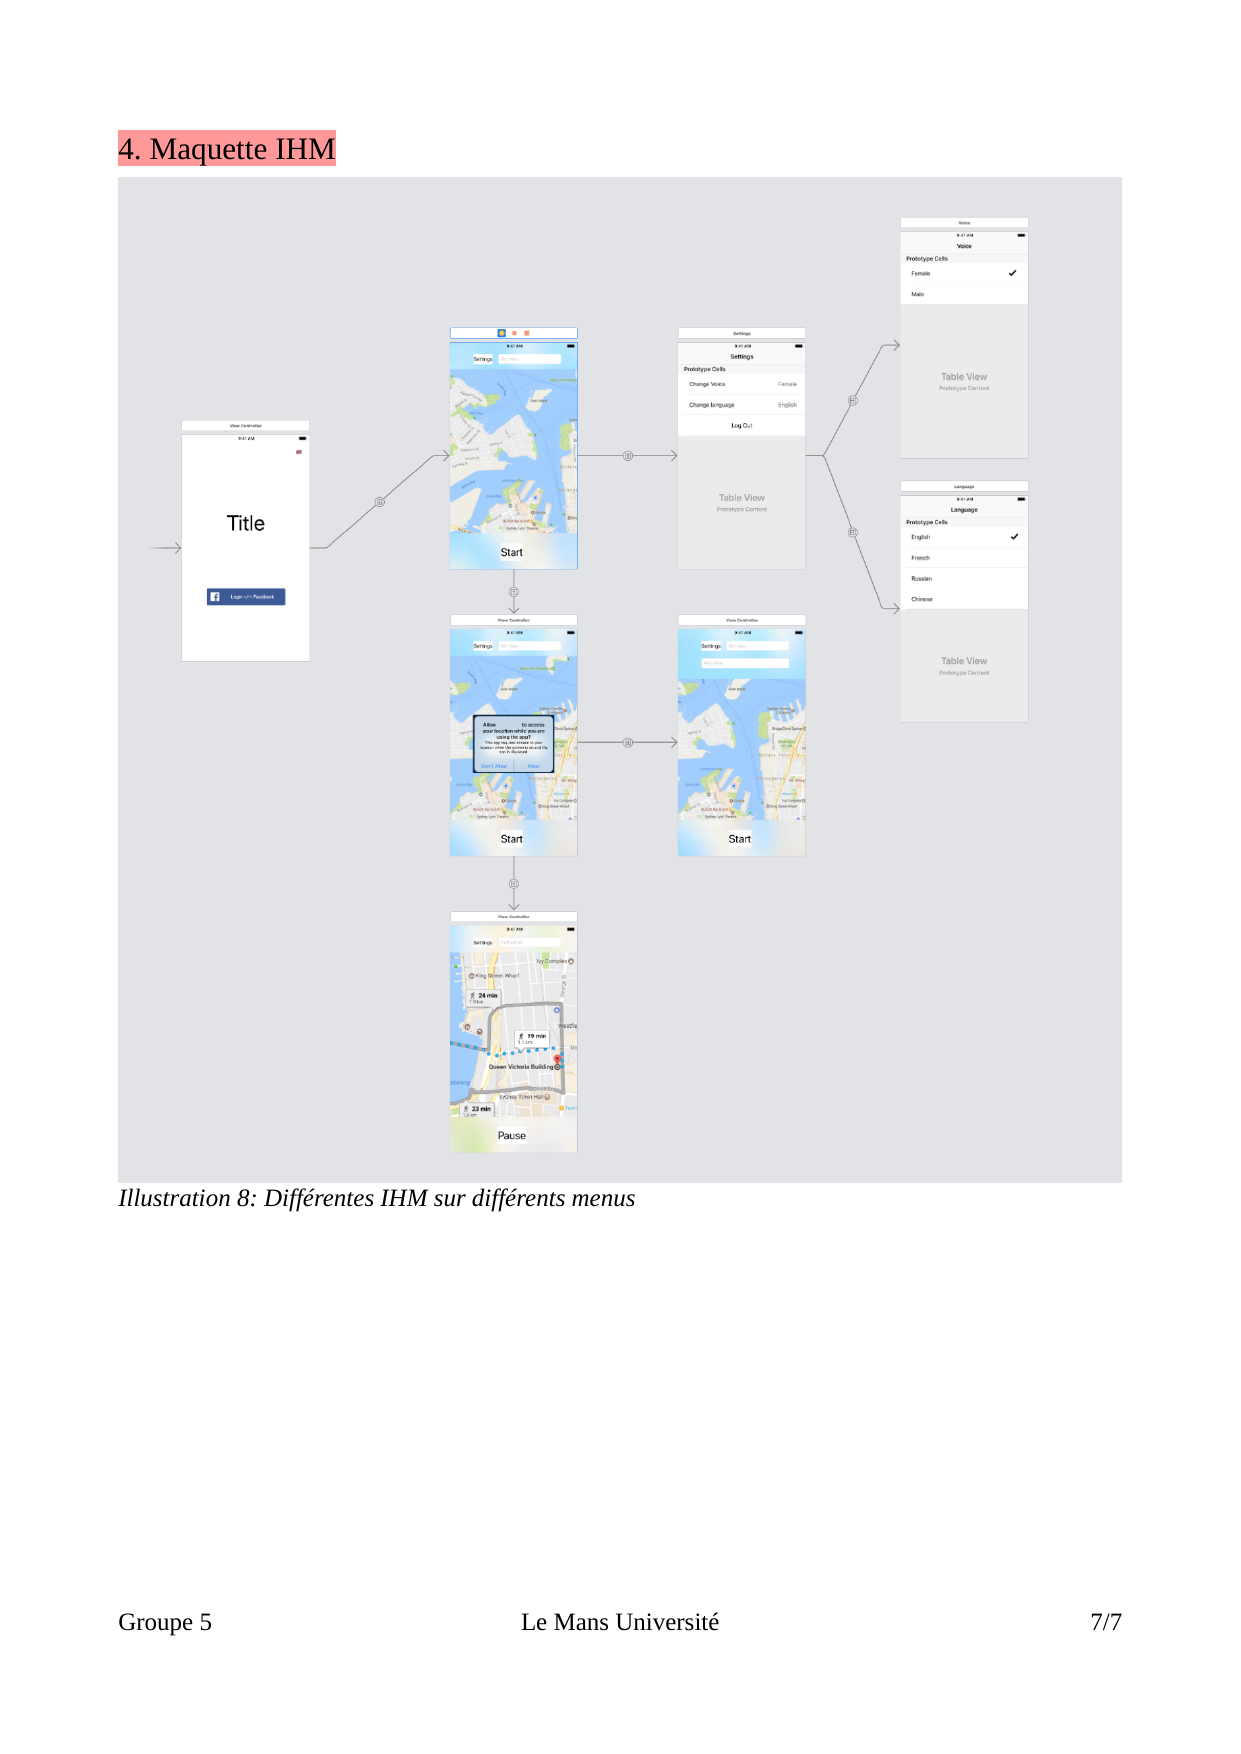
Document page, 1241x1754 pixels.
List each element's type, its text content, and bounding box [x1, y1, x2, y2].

picture [118, 177, 1123, 1183]
subtitle Maquette IHM [336, 130, 1122, 166]
text Illustration 8: Différentes IHM sur différents menus [118, 1183, 1122, 1212]
